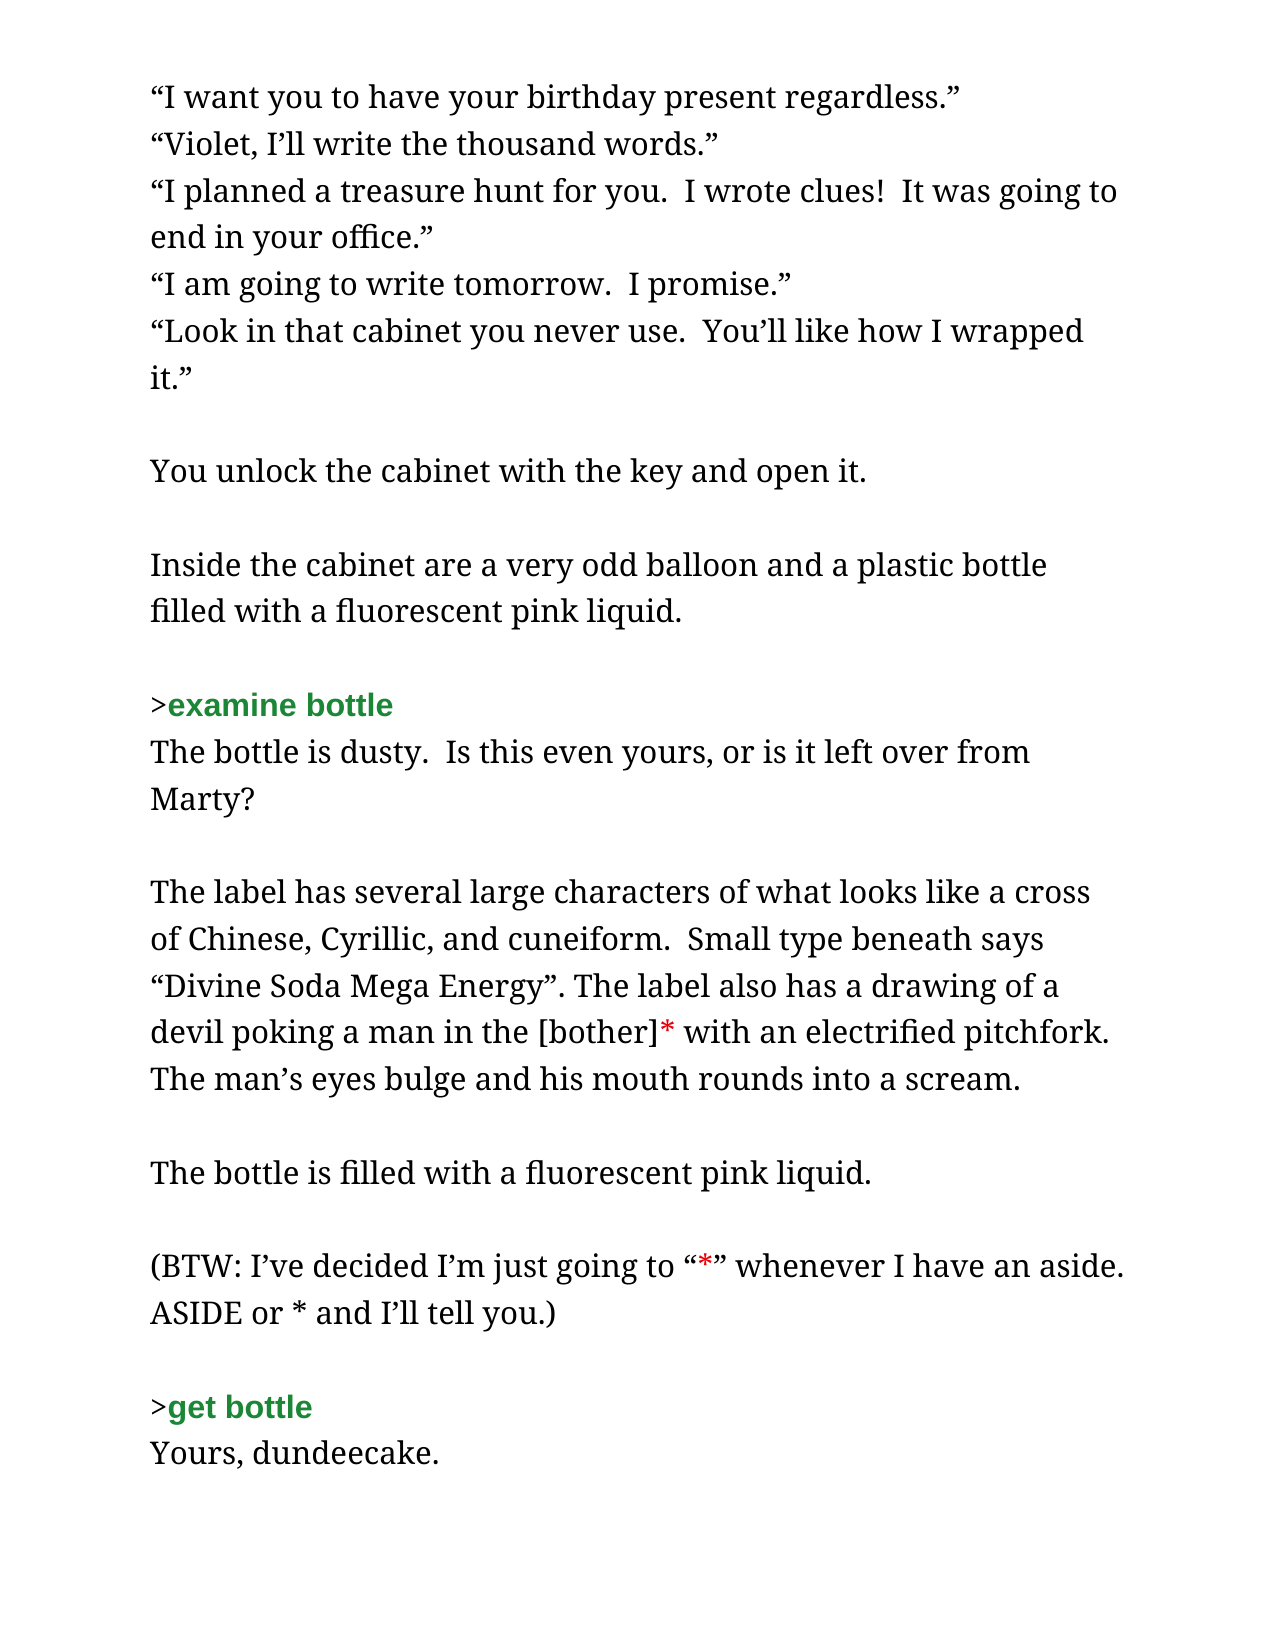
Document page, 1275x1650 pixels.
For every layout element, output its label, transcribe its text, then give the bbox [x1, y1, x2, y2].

text The bottle is dusty. Is this even yours, or is it left over from Marty? [150, 730, 1125, 819]
text “Look in that cabinet you never use. You’ll like how I wrapped it.” [150, 309, 1125, 398]
text >get bottle [150, 1384, 1125, 1427]
text “I want you to have your birthday present regardless.” [150, 75, 1125, 118]
text Inside the cabinet are a very odd balloon and a plastic bottle filled with a fluorescent pink liquid. [150, 543, 1125, 632]
text The bottle is filled with a fluorescent pink liquid. [150, 1151, 1125, 1193]
text (BTW: I’ve decided I’m just going to “*” whenever I have an aside. ASIDE or * and I’ll tell you.) [150, 1244, 1125, 1334]
text >examine bottle [150, 683, 1125, 726]
text “Violet, I’ll write the thousand words.” [150, 122, 1125, 164]
text You unlock the cabinet with the key and open it. [150, 449, 1125, 492]
text “I planned a treasure hunt for you. I wrote clues! It was going to end in your office.” [150, 168, 1125, 258]
text The label has several large characters of what looks like a cross of Chinese, Cyrillic, and cuneiform. Small type beneath says “Divine Soda Mega Energy”. The label also has a drawing of a devil poking a man in the [bother]* with an electrified pitchfork. The man’s eyes bulge and his mouth rounds into a scream. [150, 870, 1125, 1100]
text Yours, dundeecake. [150, 1431, 1125, 1474]
text “I am going to write tomorrow. I promise.” [150, 262, 1125, 305]
